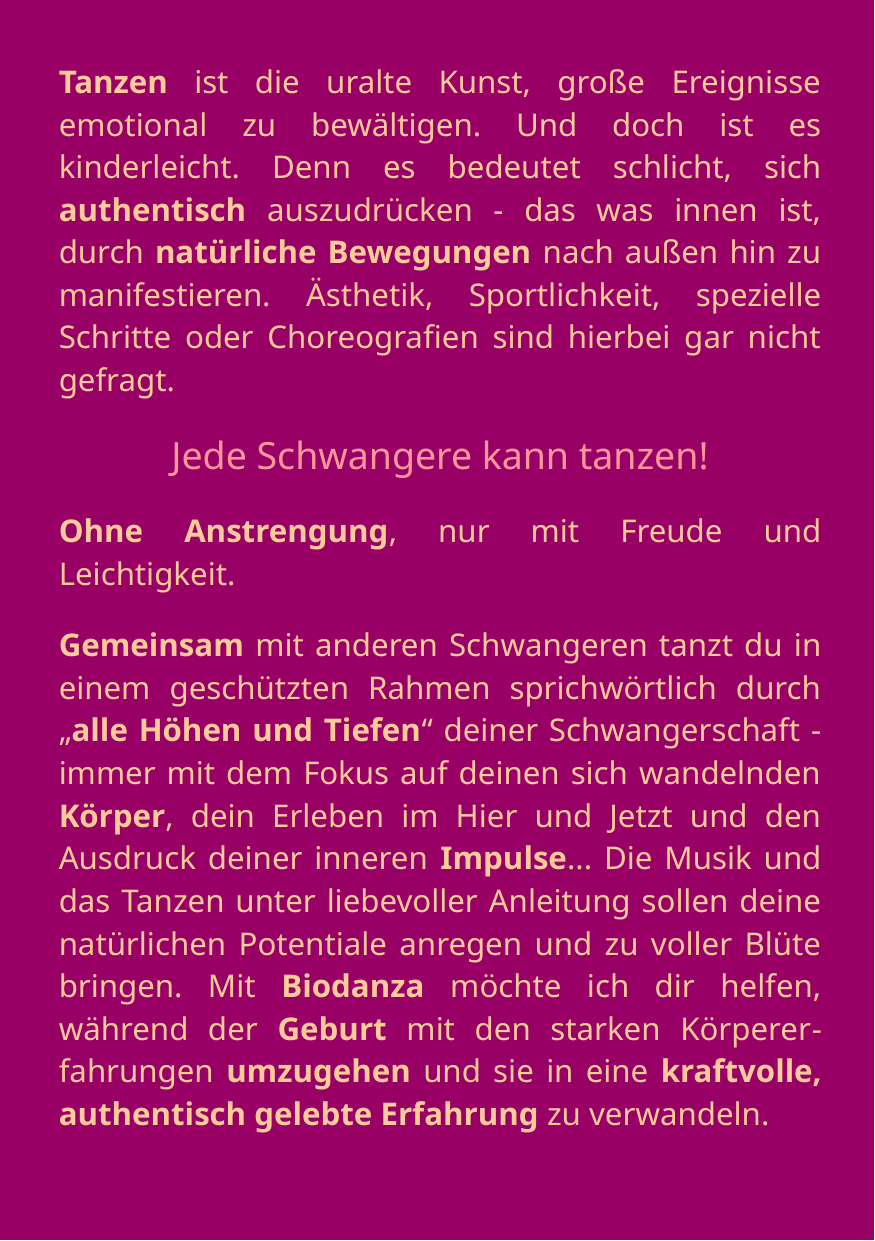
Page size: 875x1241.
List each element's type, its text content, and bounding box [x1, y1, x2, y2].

text Ohne Anstrengung, nur mit Freude und Leichtigkeit. [58, 509, 822, 594]
text Jede Schwangere kann tanzen! [58, 429, 822, 481]
text Gemeinsam mit anderen Schwangeren tanzt du in einem geschützten Rahmen sprichwörtlich durch „alle Höhen und Tiefen“ deiner Schwangerschaft - immer mit dem Fokus auf deinen sich wandelnden Körper, dein Erleben im Hier und Jetzt und den Ausdruck deiner inneren Impulse... Die Musik und das Tanzen unter liebevoller Anleitung sollen deine natürlichen Potentiale anregen und zu voller Blüte bringen. Mit Biodanza möchte ich dir helfen, während der Geburt mit den starken Körperer­fahrungen umzugehen und sie in eine kraftvolle, authentisch gelebte Erfahrung zu verwandeln. [58, 623, 822, 1134]
text Tanzen ist die uralte Kunst, große Ereignisse emotional zu bewältigen. Und doch ist es kinderleicht. Denn es bedeutet schlicht, sich authentisch auszudrücken - das was innen ist, durch natürliche Bewegungen nach außen hin zu manifes­tieren. Ästhetik, Sportlichkeit, spezielle Schritte oder Choreografien sind hierbei gar nicht gefragt. [58, 60, 822, 401]
